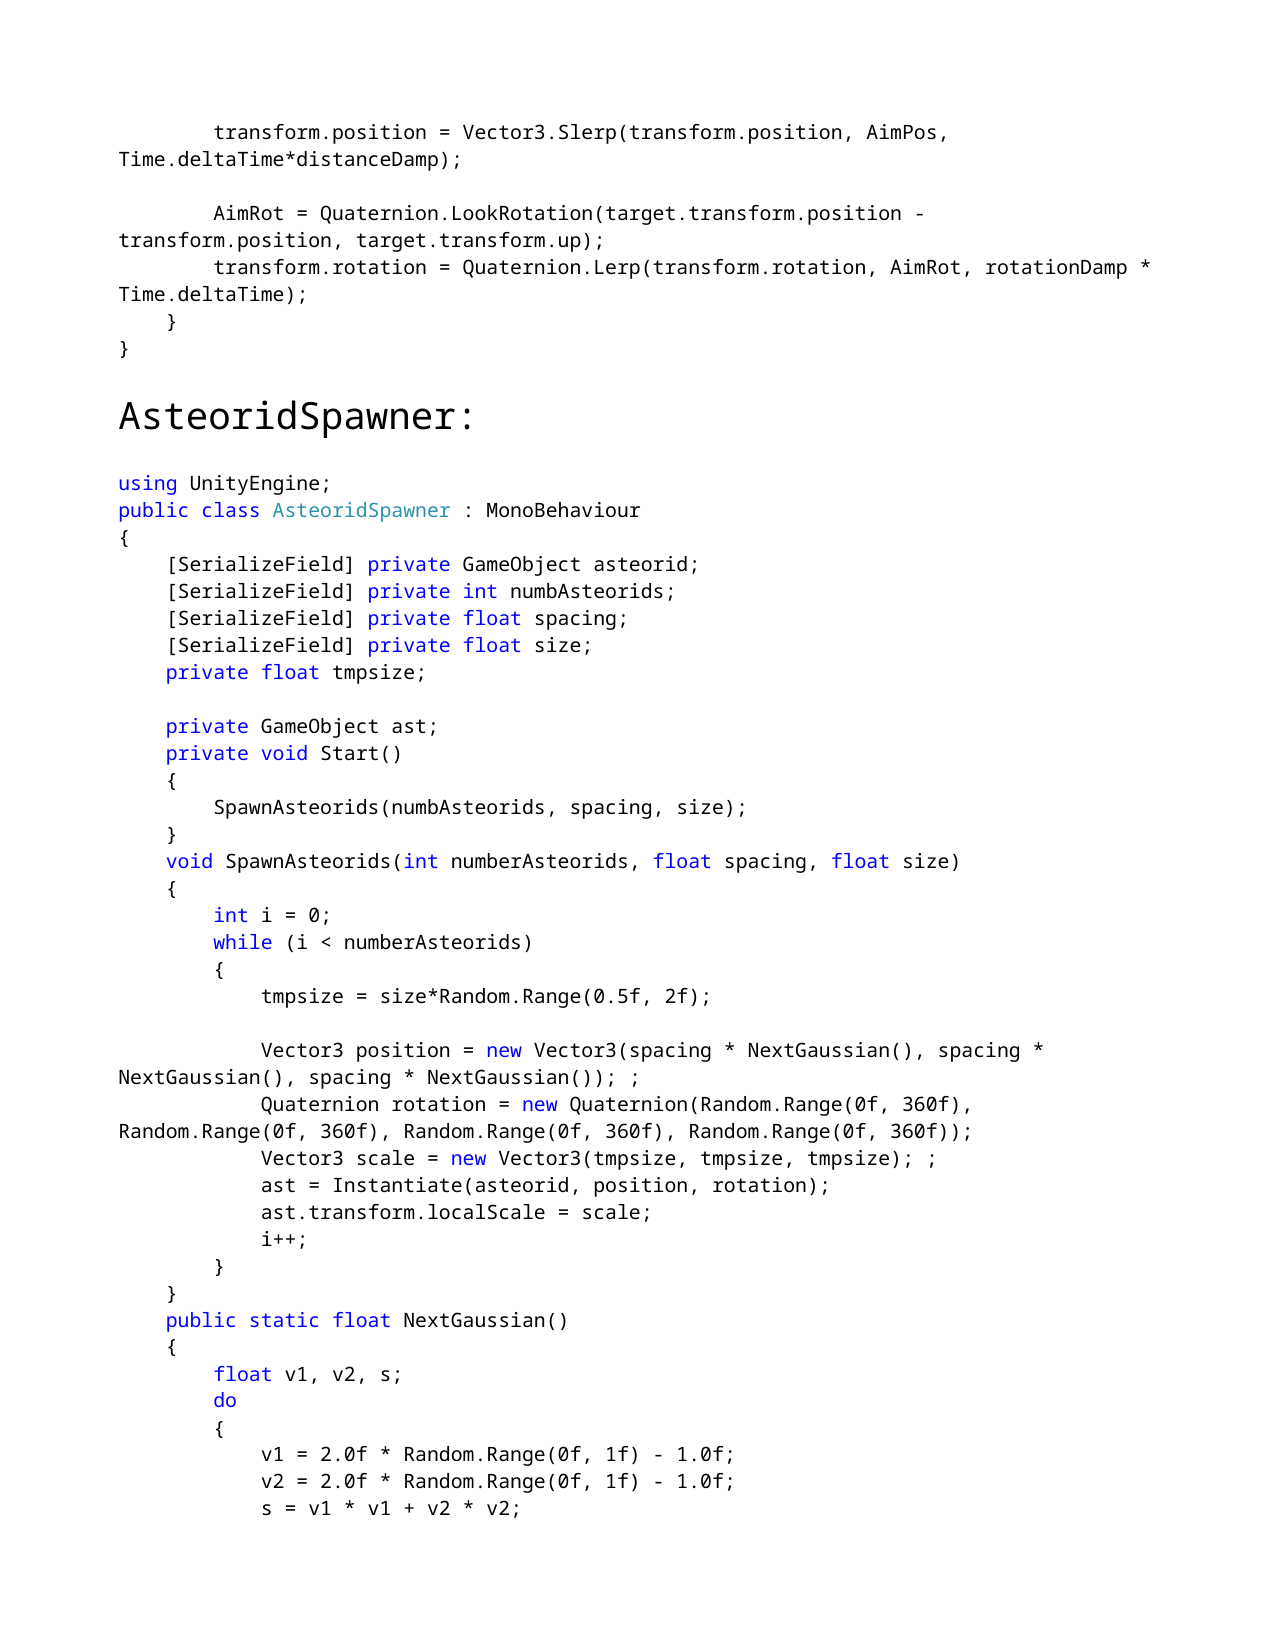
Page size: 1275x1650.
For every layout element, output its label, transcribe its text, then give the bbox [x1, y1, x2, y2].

text while (i < numberAsteorids) [118, 928, 1157, 955]
text i++; [118, 1225, 1157, 1252]
text { [118, 874, 1157, 901]
text AimRot = Quaternion.LookRotation(target.transform.position - transform.position, target.transform.up); [118, 199, 1157, 253]
text SpawnAsteorids(numbAsteorids, spacing, size); [118, 793, 1157, 820]
text Vector3 scale = new Vector3(tmpsize, tmpsize, tmpsize); ; [118, 1144, 1157, 1171]
text [SerializeField] private float size; [118, 631, 1157, 658]
text } [118, 1252, 1157, 1279]
text private void Start() [118, 739, 1157, 766]
text do [118, 1387, 1157, 1414]
text { [118, 955, 1157, 982]
text private float tmpsize; [118, 658, 1157, 685]
text s = v1 * v1 + v2 * v2; [118, 1495, 1157, 1522]
text } [118, 334, 1157, 361]
text Vector3 position = new Vector3(spacing * NextGaussian(), spacing * NextGaussian(), spacing * NextGaussian()); ; [118, 1036, 1157, 1090]
text private GameObject ast; [118, 712, 1157, 739]
text public class AsteoridSpawner : MonoBehaviour [118, 496, 1157, 523]
text void SpawnAsteorids(int numberAsteorids, float spacing, float size) [118, 847, 1157, 874]
text } [118, 820, 1157, 847]
text ast = Instantiate(asteorid, position, rotation); [118, 1171, 1157, 1198]
text } [118, 1279, 1157, 1306]
text { [118, 766, 1157, 793]
text { [118, 1414, 1157, 1441]
text [SerializeField] private GameObject asteorid; [118, 550, 1157, 577]
text using UnityEngine; [118, 469, 1157, 496]
text v1 = 2.0f * Random.Range(0f, 1f) - 1.0f; [118, 1441, 1157, 1468]
text transform.rotation = Quaternion.Lerp(transform.rotation, AimRot, rotationDamp * Time.deltaTime); [118, 253, 1157, 307]
text Quaternion rotation = new Quaternion(Random.Range(0f, 360f), Random.Range(0f, 360f), Random.Range(0f, 360f), Random.Range(0f, 360f)); [118, 1090, 1157, 1144]
text AsteoridSpawner: [118, 390, 1157, 441]
text transform.position = Vector3.Slerp(transform.position, AimPos, Time.deltaTime*distanceDamp); [118, 118, 1157, 172]
text tmpsize = size*Random.Range(0.5f, 2f); [118, 982, 1157, 1009]
text int i = 0; [118, 901, 1157, 928]
text { [118, 523, 1157, 550]
text public static float NextGaussian() [118, 1306, 1157, 1333]
text [SerializeField] private float spacing; [118, 604, 1157, 631]
text ast.transform.localScale = scale; [118, 1198, 1157, 1225]
text { [118, 1333, 1157, 1360]
text [SerializeField] private int numbAsteorids; [118, 577, 1157, 604]
text float v1, v2, s; [118, 1360, 1157, 1387]
text } [118, 307, 1157, 334]
text v2 = 2.0f * Random.Range(0f, 1f) - 1.0f; [118, 1468, 1157, 1495]
